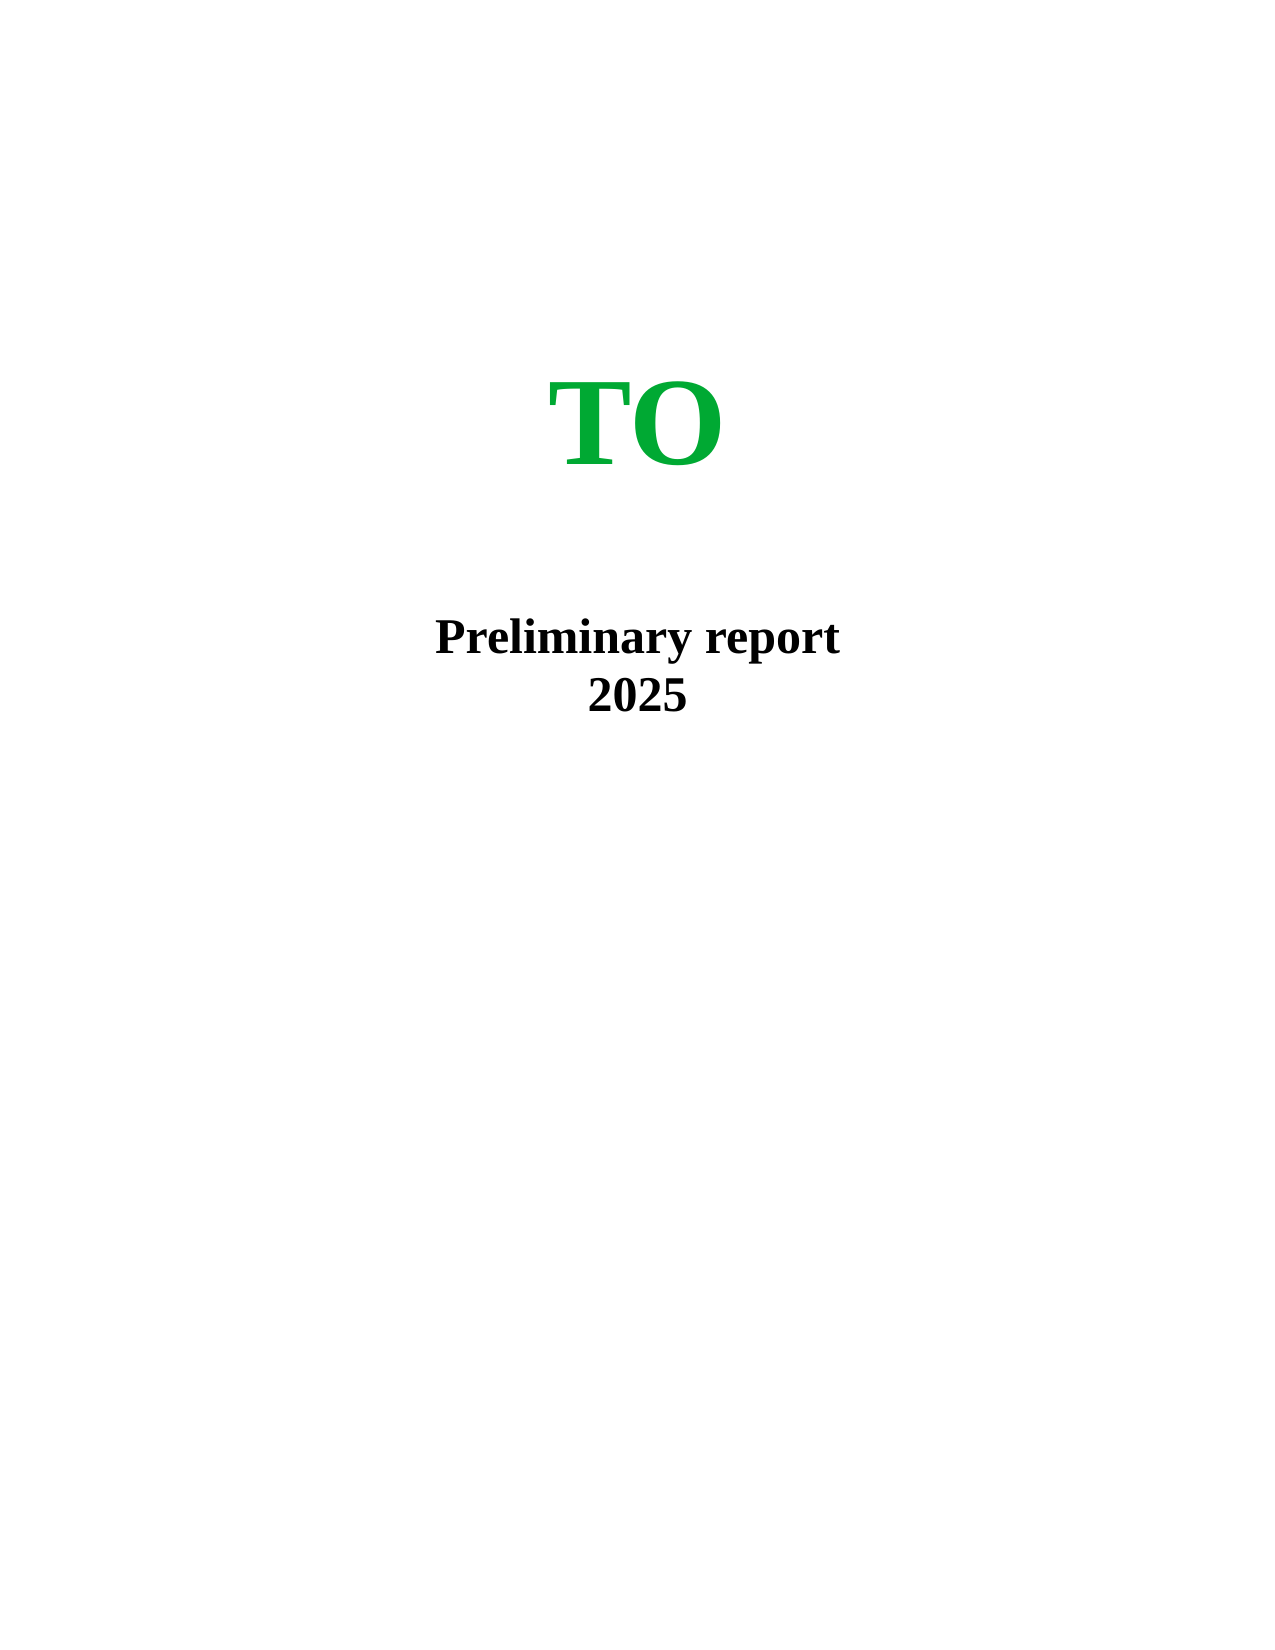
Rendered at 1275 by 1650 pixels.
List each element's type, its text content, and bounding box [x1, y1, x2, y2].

text TO [118, 348, 1157, 492]
text 2025 [118, 664, 1157, 722]
text Preliminary report [118, 607, 1157, 664]
